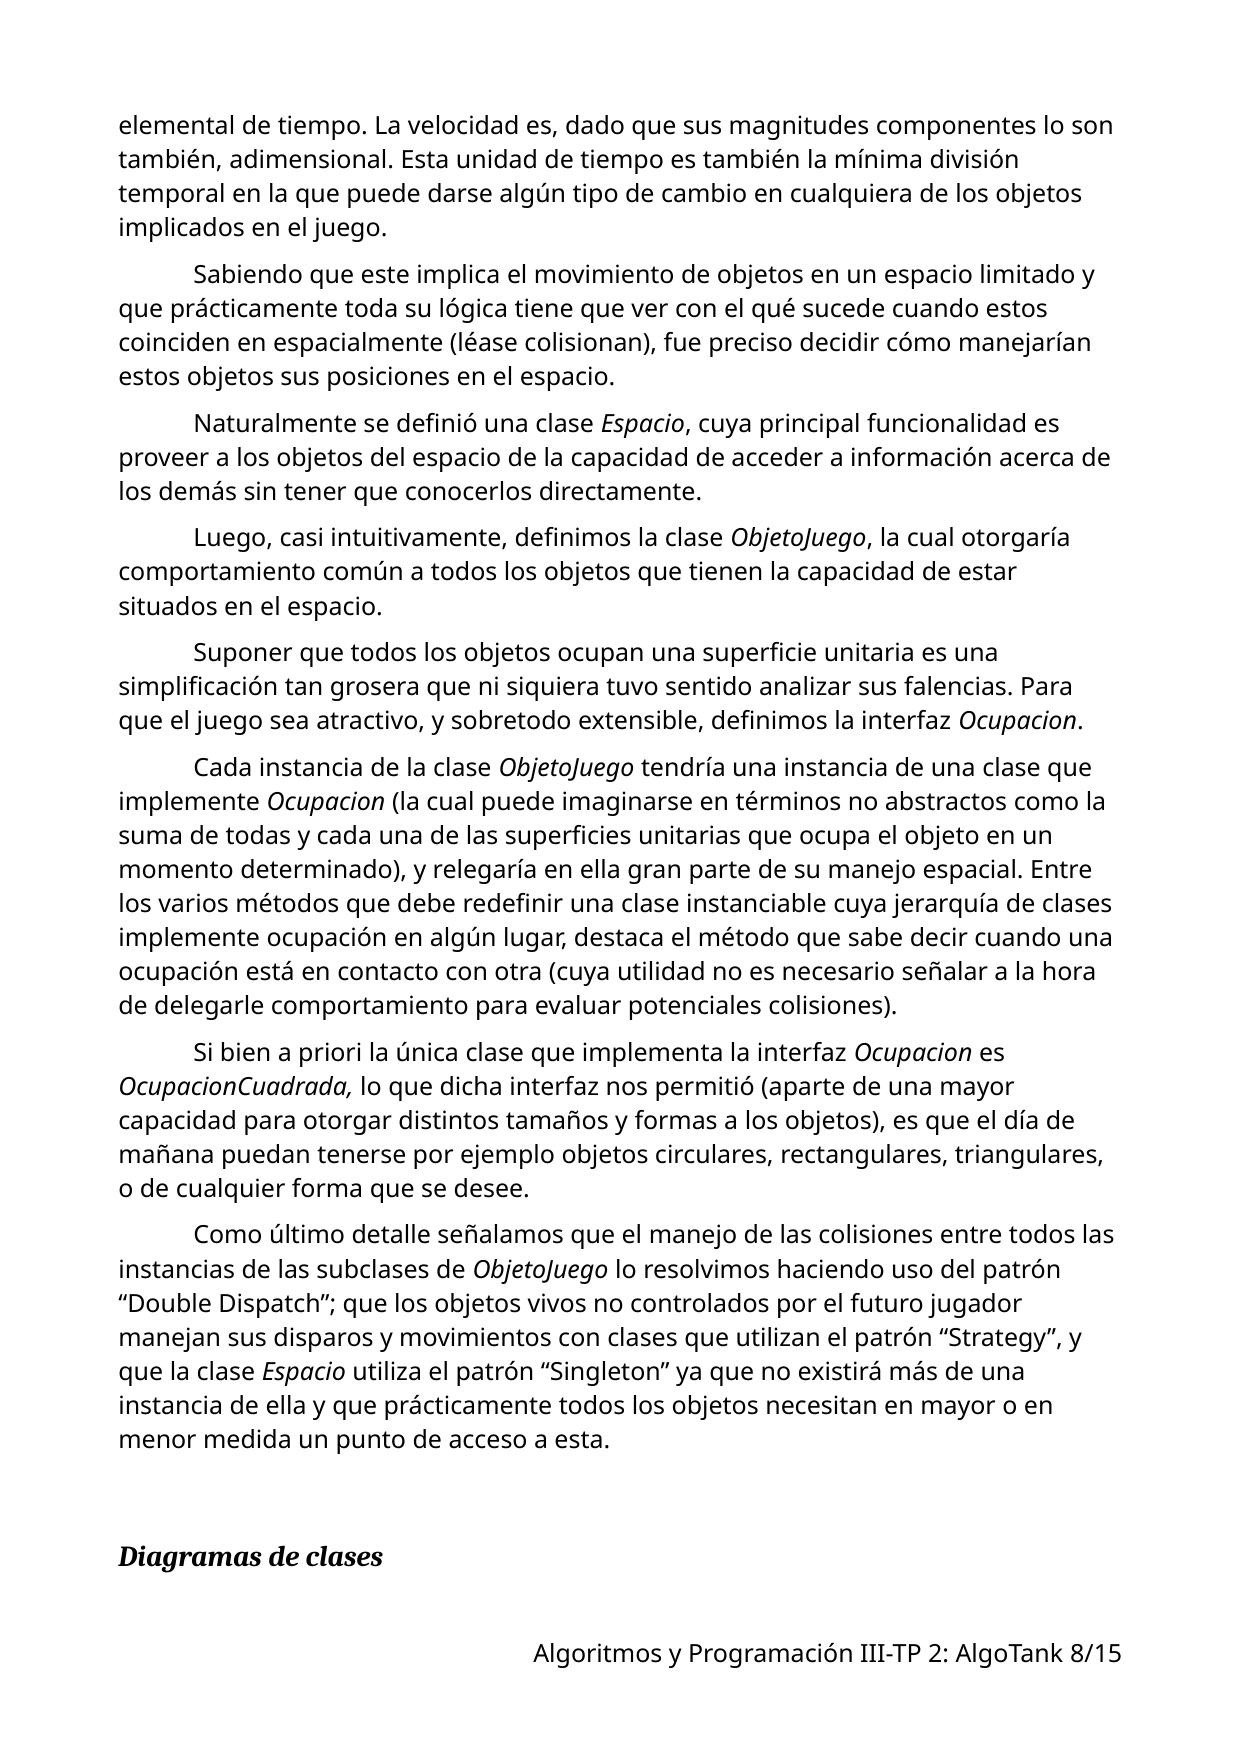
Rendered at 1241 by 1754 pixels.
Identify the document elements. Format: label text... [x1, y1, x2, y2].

text Si bien a priori la única clase que implementa la interfaz Ocupacion es OcupacionCuadrada, lo que dicha interfaz nos permitió (aparte de una mayor capacidad para otorgar distintos tamaños y formas a los objetos), es que el día de mañana puedan tenerse por ejemplo objetos circulares, rectangulares, triangulares, o de cualquier forma que se desee. [118, 1034, 1122, 1205]
text Como último detalle señalamos que el manejo de las colisiones entre todos las instancias de las subclases de ObjetoJuego lo resolvimos haciendo uso del patrón “Double Dispatch”; que los objetos vivos no controlados por el futuro jugador manejan sus disparos y movimientos con clases que utilizan el patrón “Strategy”, y que la clase Espacio utiliza el patrón “Singleton” ya que no existirá más de una instancia de ella y que prácticamente todos los objetos necesitan en mayor o en menor medida un punto de acceso a esta. [118, 1217, 1122, 1456]
text elemental de tiempo. La velocidad es, dado que sus magnitudes componentes lo son también, adimensional. Esta unidad de tiempo es también la mínima división temporal en la que puede darse algún tipo de cambio en cualquiera de los objetos implicados en el juego. [118, 108, 1122, 244]
text Naturalmente se definió una clase Espacio, cuya principal funcionalidad es proveer a los objetos del espacio de la capacidad de acceder a información acerca de los demás sin tener que conocerlos directamente. [118, 405, 1122, 507]
text Cada instancia de la clase ObjetoJuego tendría una instancia de una clase que implemente Ocupacion (la cual puede imaginarse en términos no abstractos como la suma de todas y cada una de las superficies unitarias que ocupa el objeto en un momento determinado), y relegaría en ella gran parte de su manejo espacial. Entre los varios métodos que debe redefinir una clase instanciable cuya jerarquía de clases implemente ocupación en algún lugar, destaca el método que sabe decir cuando una ocupación está en contacto con otra (cuya utilidad no es necesario señalar a la hora de delegarle comportamiento para evaluar potenciales colisiones). [118, 749, 1122, 1022]
text Luego, casi intuitivamente, definimos la clase ObjetoJuego, la cual otorgaría comportamiento común a todos los objetos que tienen la capacidad de estar situados en el espacio. [118, 520, 1122, 622]
text Suponer que todos los objetos ocupan una superficie unitaria es una simplificación tan grosera que ni siquiera tuvo sentido analizar sus falencias. Para que el juego sea atractivo, y sobretodo extensible, definimos la interfaz Ocupacion. [118, 635, 1122, 737]
subtitle Diagramas de clases [118, 1540, 1122, 1573]
text Sabiendo que este implica el movimiento de objetos en un espacio limitado y que prácticamente toda su lógica tiene que ver con el qué sucede cuando estos coinciden en espacialmente (léase colisionan), fue preciso decidir cómo manejarían estos objetos sus posiciones en el espacio. [118, 257, 1122, 393]
